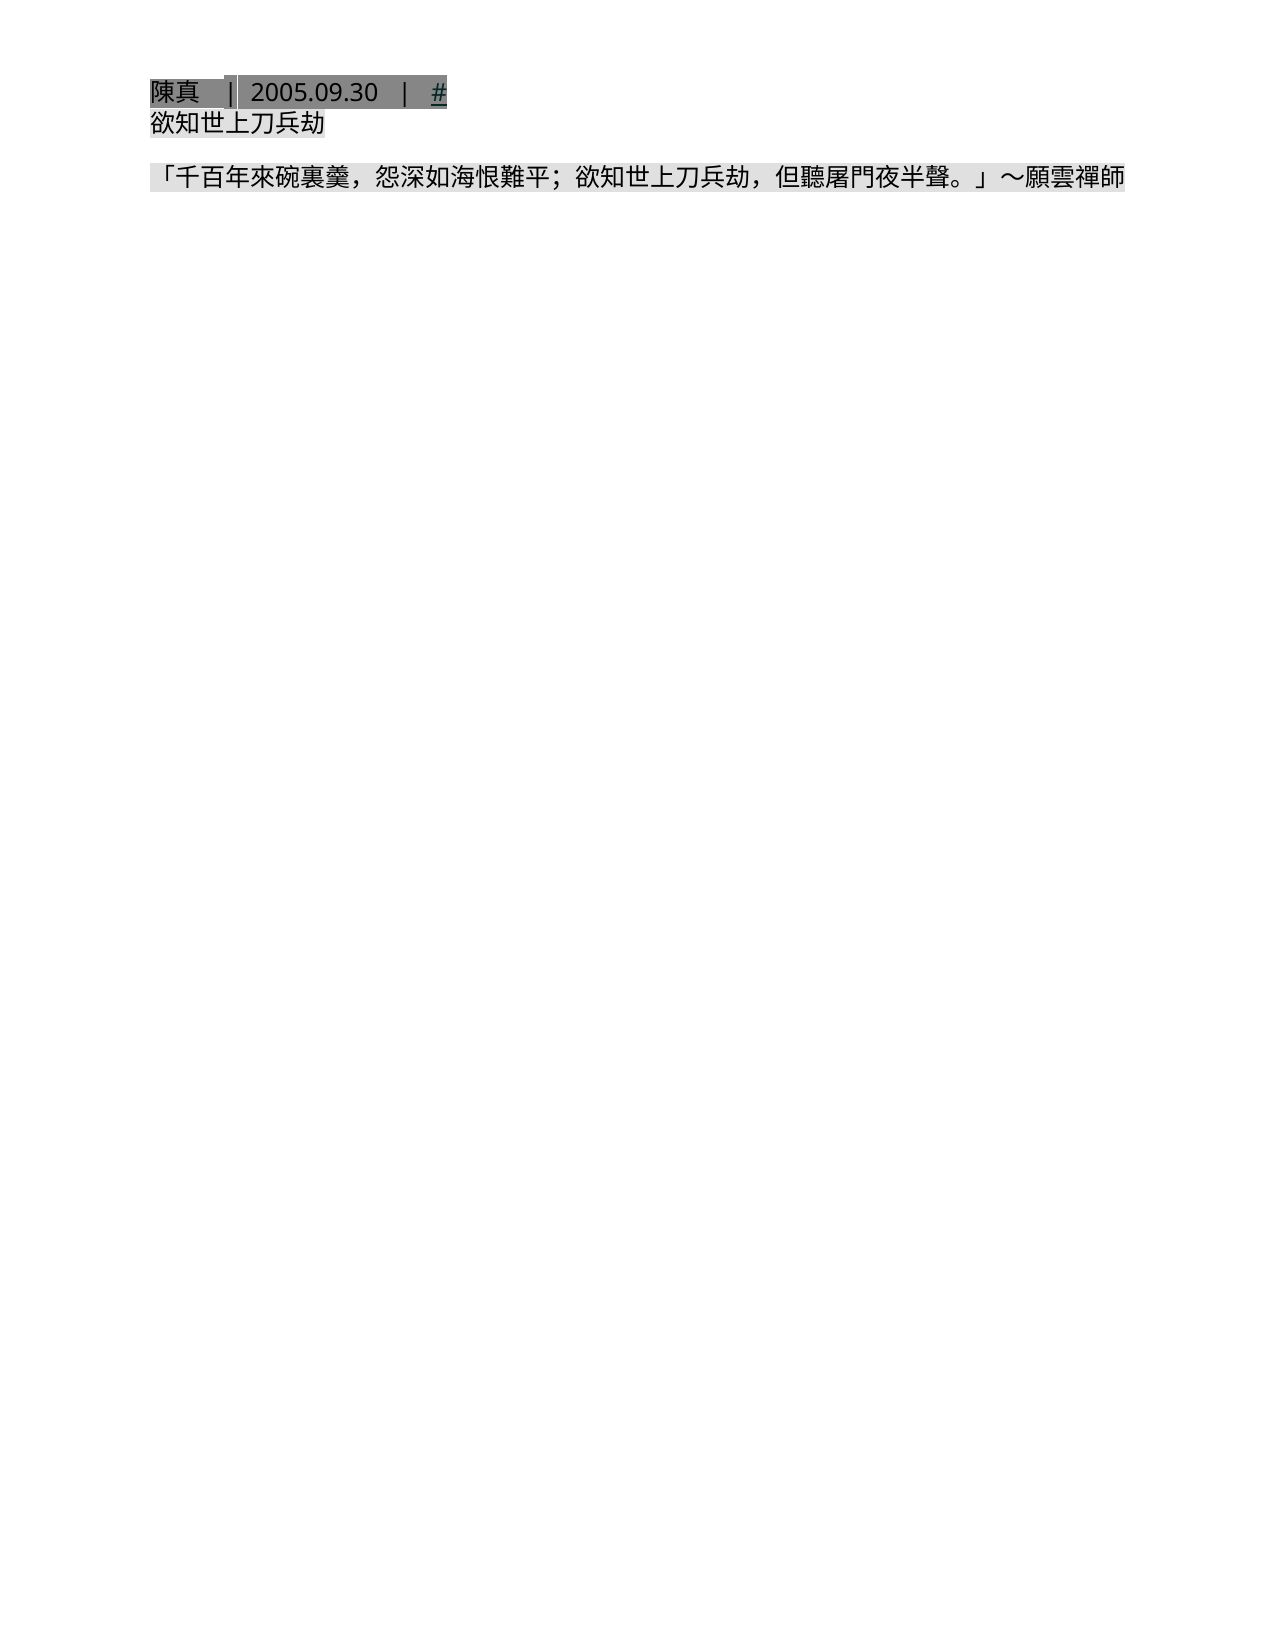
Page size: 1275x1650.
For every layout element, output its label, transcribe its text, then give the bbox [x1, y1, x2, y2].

text 「千百年來碗裏羹，怨深如海恨難平；欲知世上刀兵劫，但聽屠門夜半聲。」～願雲禪師 [150, 163, 1125, 192]
text 欲知世上刀兵劫 [150, 109, 1125, 138]
text 陳真 | 2005.09.30 | # [150, 75, 1125, 109]
